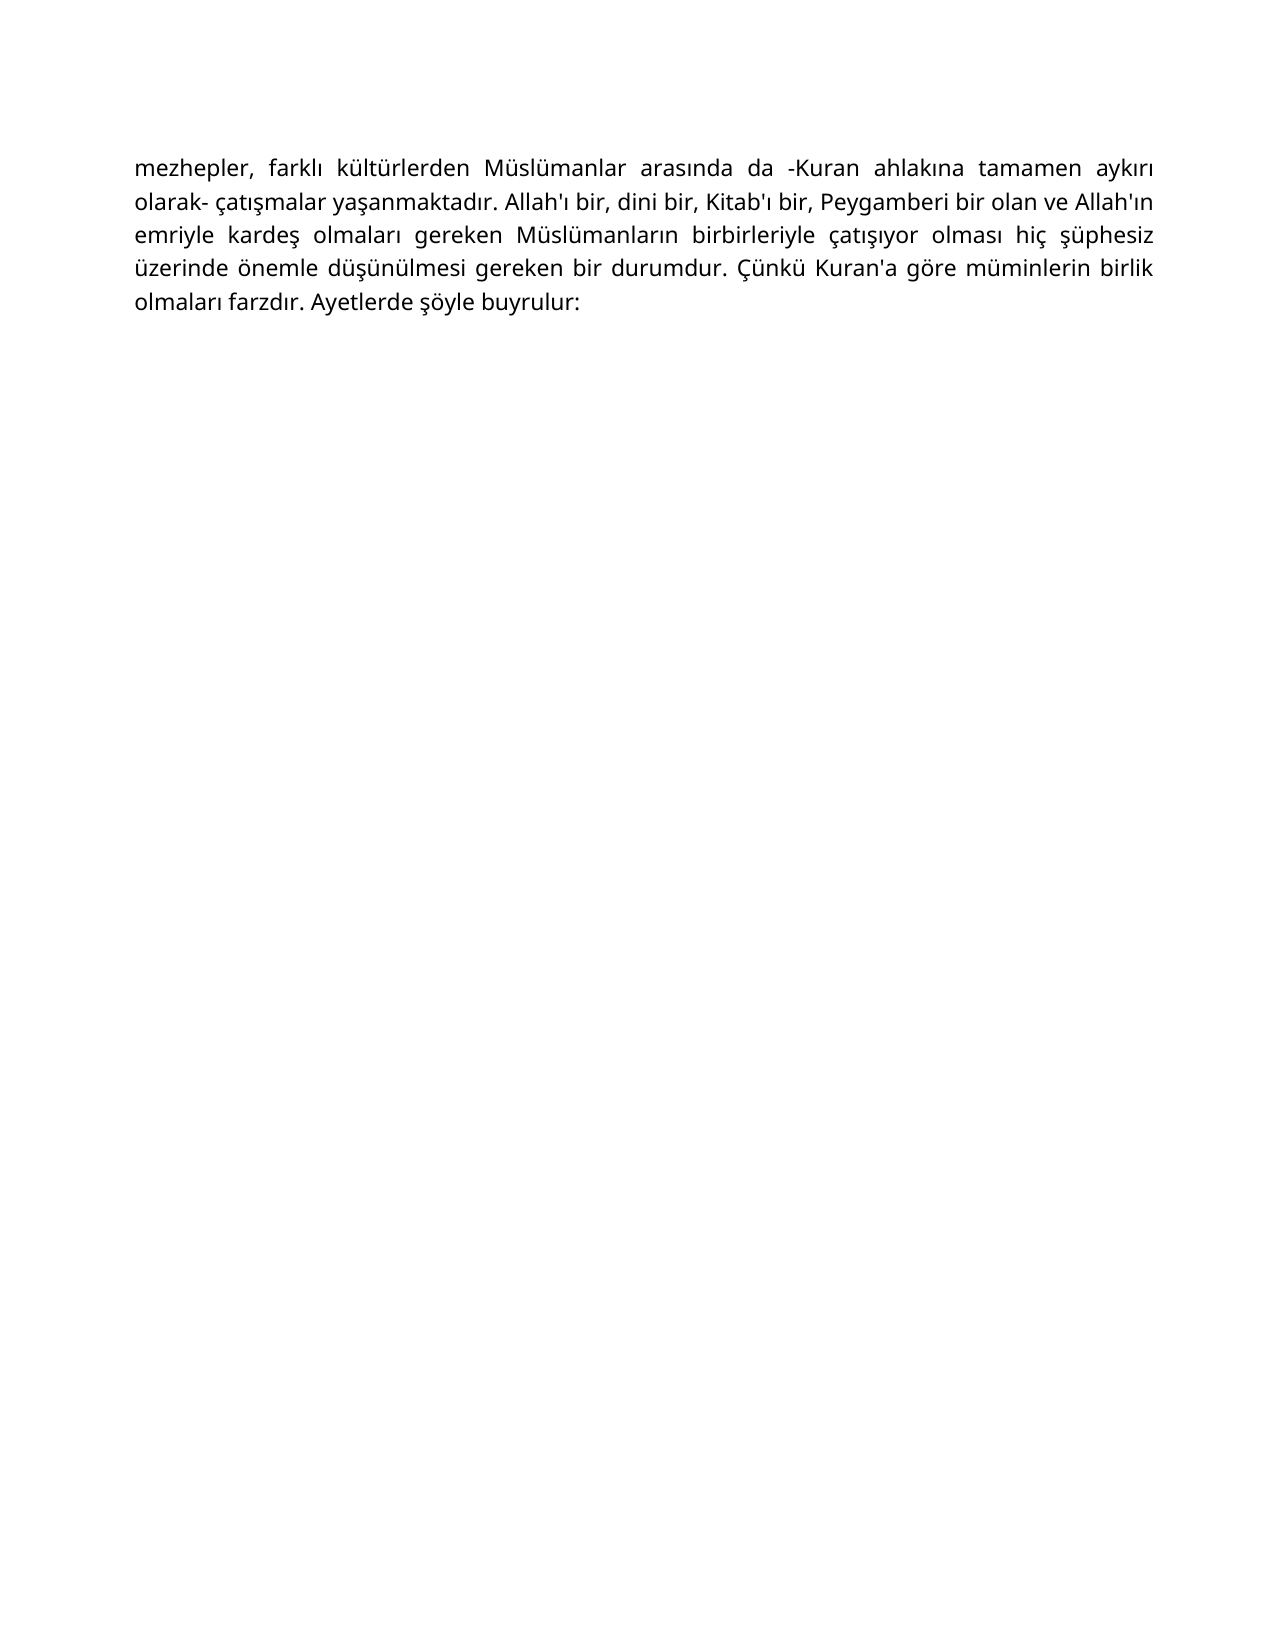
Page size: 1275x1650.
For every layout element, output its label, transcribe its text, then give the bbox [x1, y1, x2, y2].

text mezhepler, farklı kültürlerden Müslümanlar arasında da -Kuran ahlakına tamamen aykırı olarak- çatışmalar yaşanmaktadır. Allah'ı bir, dini bir, Kitab'ı bir, Peygamberi bir olan ve Allah'ın emriyle kardeş olmaları gereken Müslümanların birbirleriyle çatışıyor olması hiç şüphesiz üzerinde önemle düşünülmesi gereken bir durumdur. Çünkü Kuran'a göre müminlerin birlik olmaları farzdır. Ayetlerde şöyle buyrulur: [134, 150, 1155, 317]
